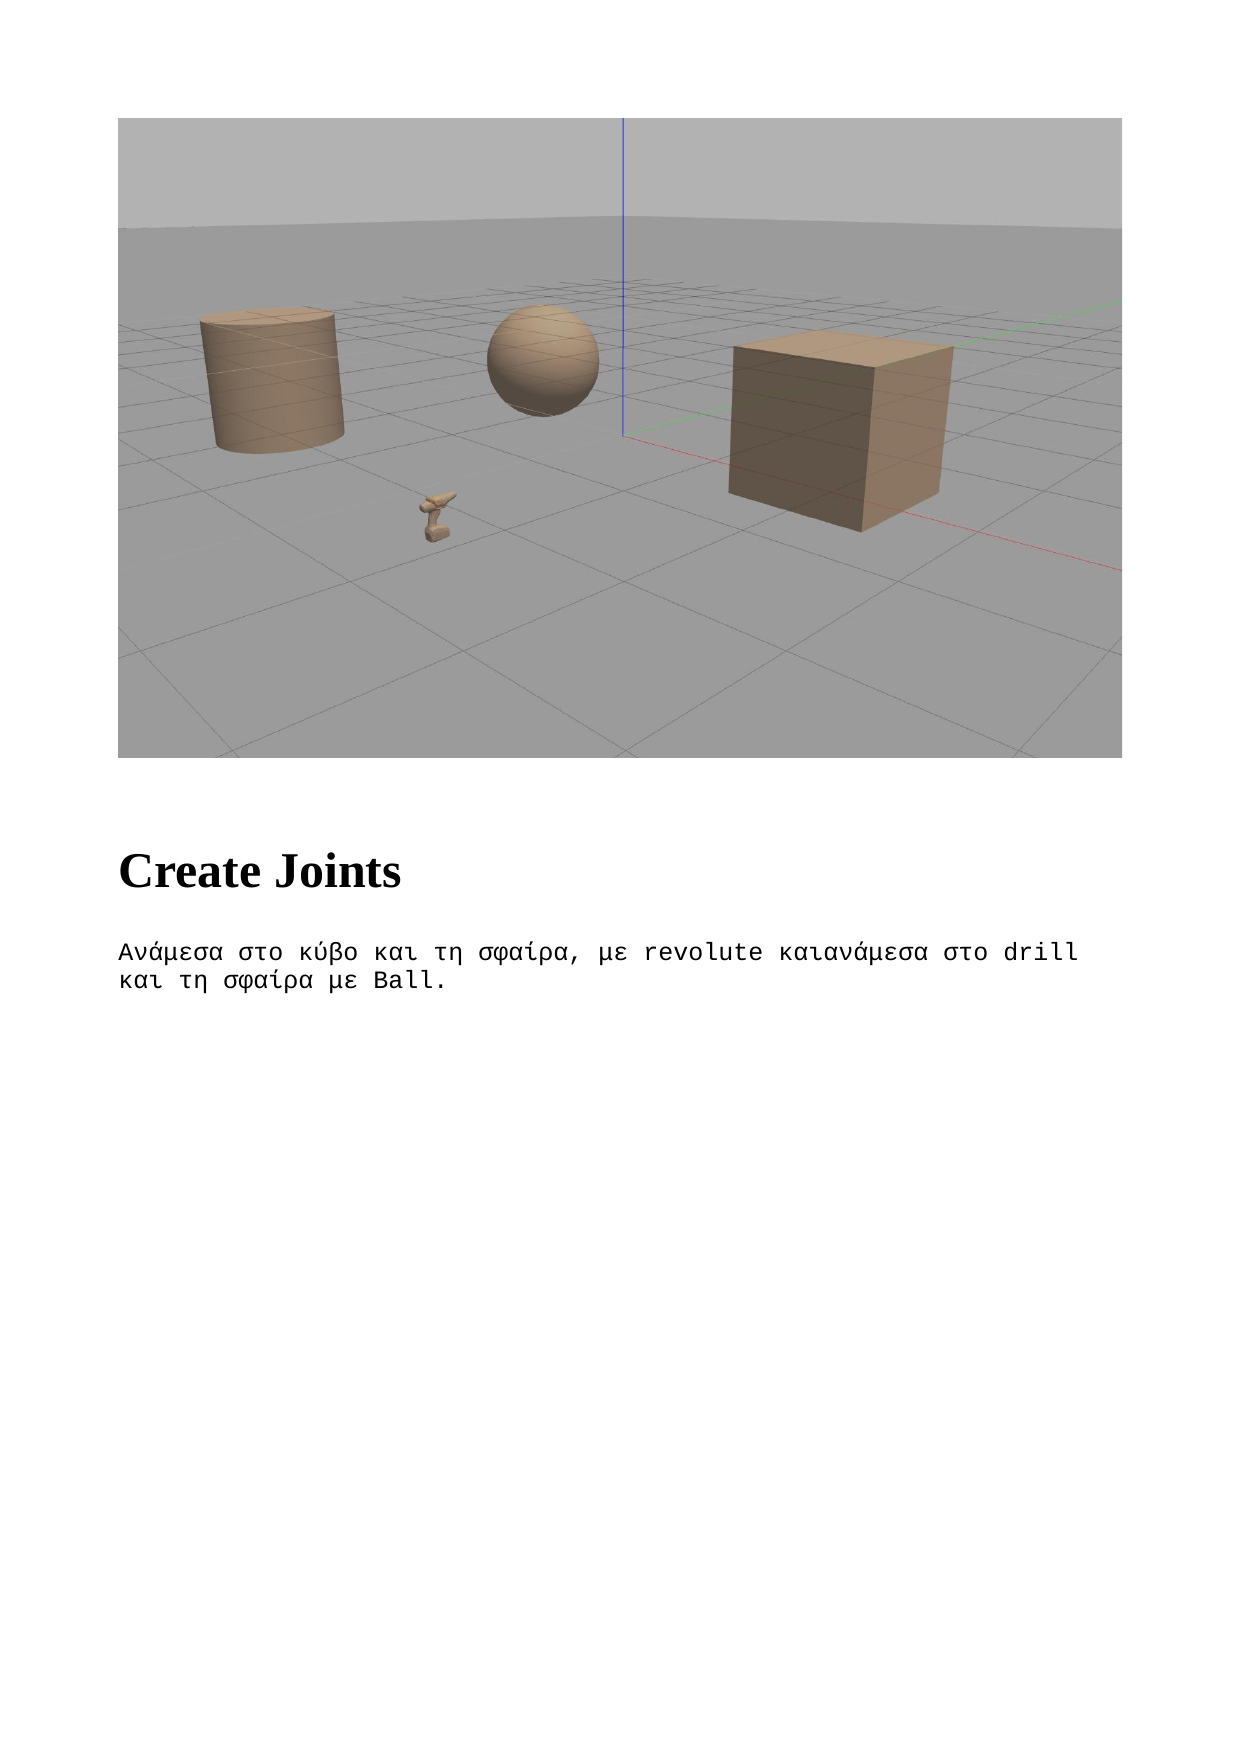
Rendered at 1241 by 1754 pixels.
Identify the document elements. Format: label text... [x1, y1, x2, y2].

subtitle Create Joints [118, 840, 1122, 898]
picture [118, 118, 1123, 758]
text Ανάμεσα στο κύβο και τη σφαίρα, με revolute καιανάμεσα στο drill και τη σφαίρα με Βall. [118, 939, 1122, 996]
